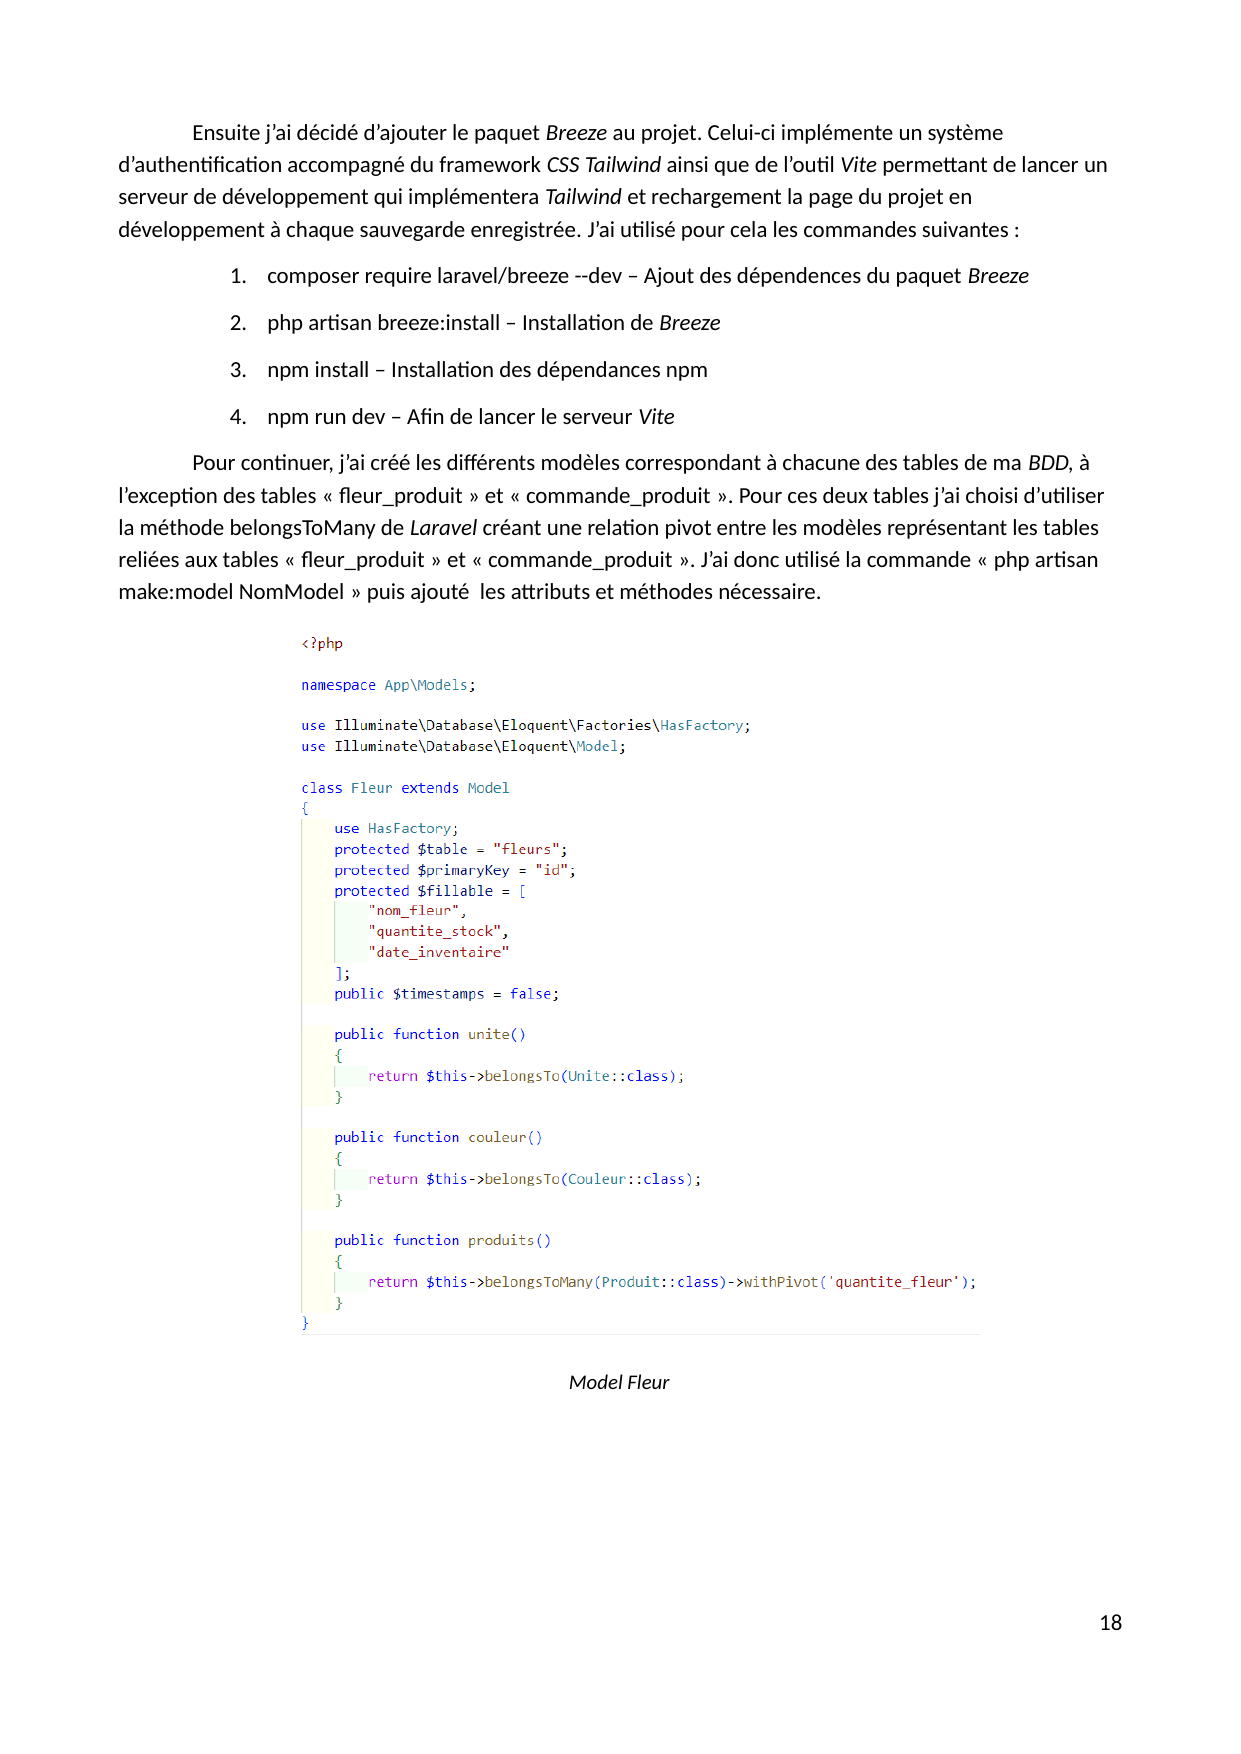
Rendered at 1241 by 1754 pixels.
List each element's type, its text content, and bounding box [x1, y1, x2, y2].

list composer require laravel/breeze --dev – Ajout des dépendences du paquet Breeze [229, 261, 1122, 289]
text Ensuite j’ai décidé d’ajouter le paquet Breeze au projet. Celui-ci implémente un système d’authentification accompagné du framework CSS Tailwind ainsi que de l’outil Vite permettant de lancer un serveur de développement qui implémentera Tailwind et rechargement la page du projet en développement à chaque sauvegarde enregistrée. J’ai utilisé pour cela les commandes suivantes : [118, 118, 1122, 243]
list php artisan breeze:install – Installation de Breeze [229, 308, 1122, 336]
text Model Fleur [118, 1369, 1122, 1395]
picture [286, 635, 982, 1335]
list npm install – Installation des dépendances npm [229, 355, 1122, 383]
list npm run dev – Afin de lancer le serveur Vite [229, 402, 1122, 430]
text Pour continuer, j’ai créé les différents modèles correspondant à chacune des tables de ma BDD, à l’exception des tables « fleur_produit » et « commande_produit ». Pour ces deux tables j’ai choisi d’utiliser la méthode belongsToMany de Laravel créant une relation pivot entre les modèles représentant les tables reliées aux tables « fleur_produit » et « commande_produit ». J’ai donc utilisé la commande « php artisan make:model NomModel » puis ajouté les attributs et méthodes nécessaire. [118, 448, 1122, 605]
